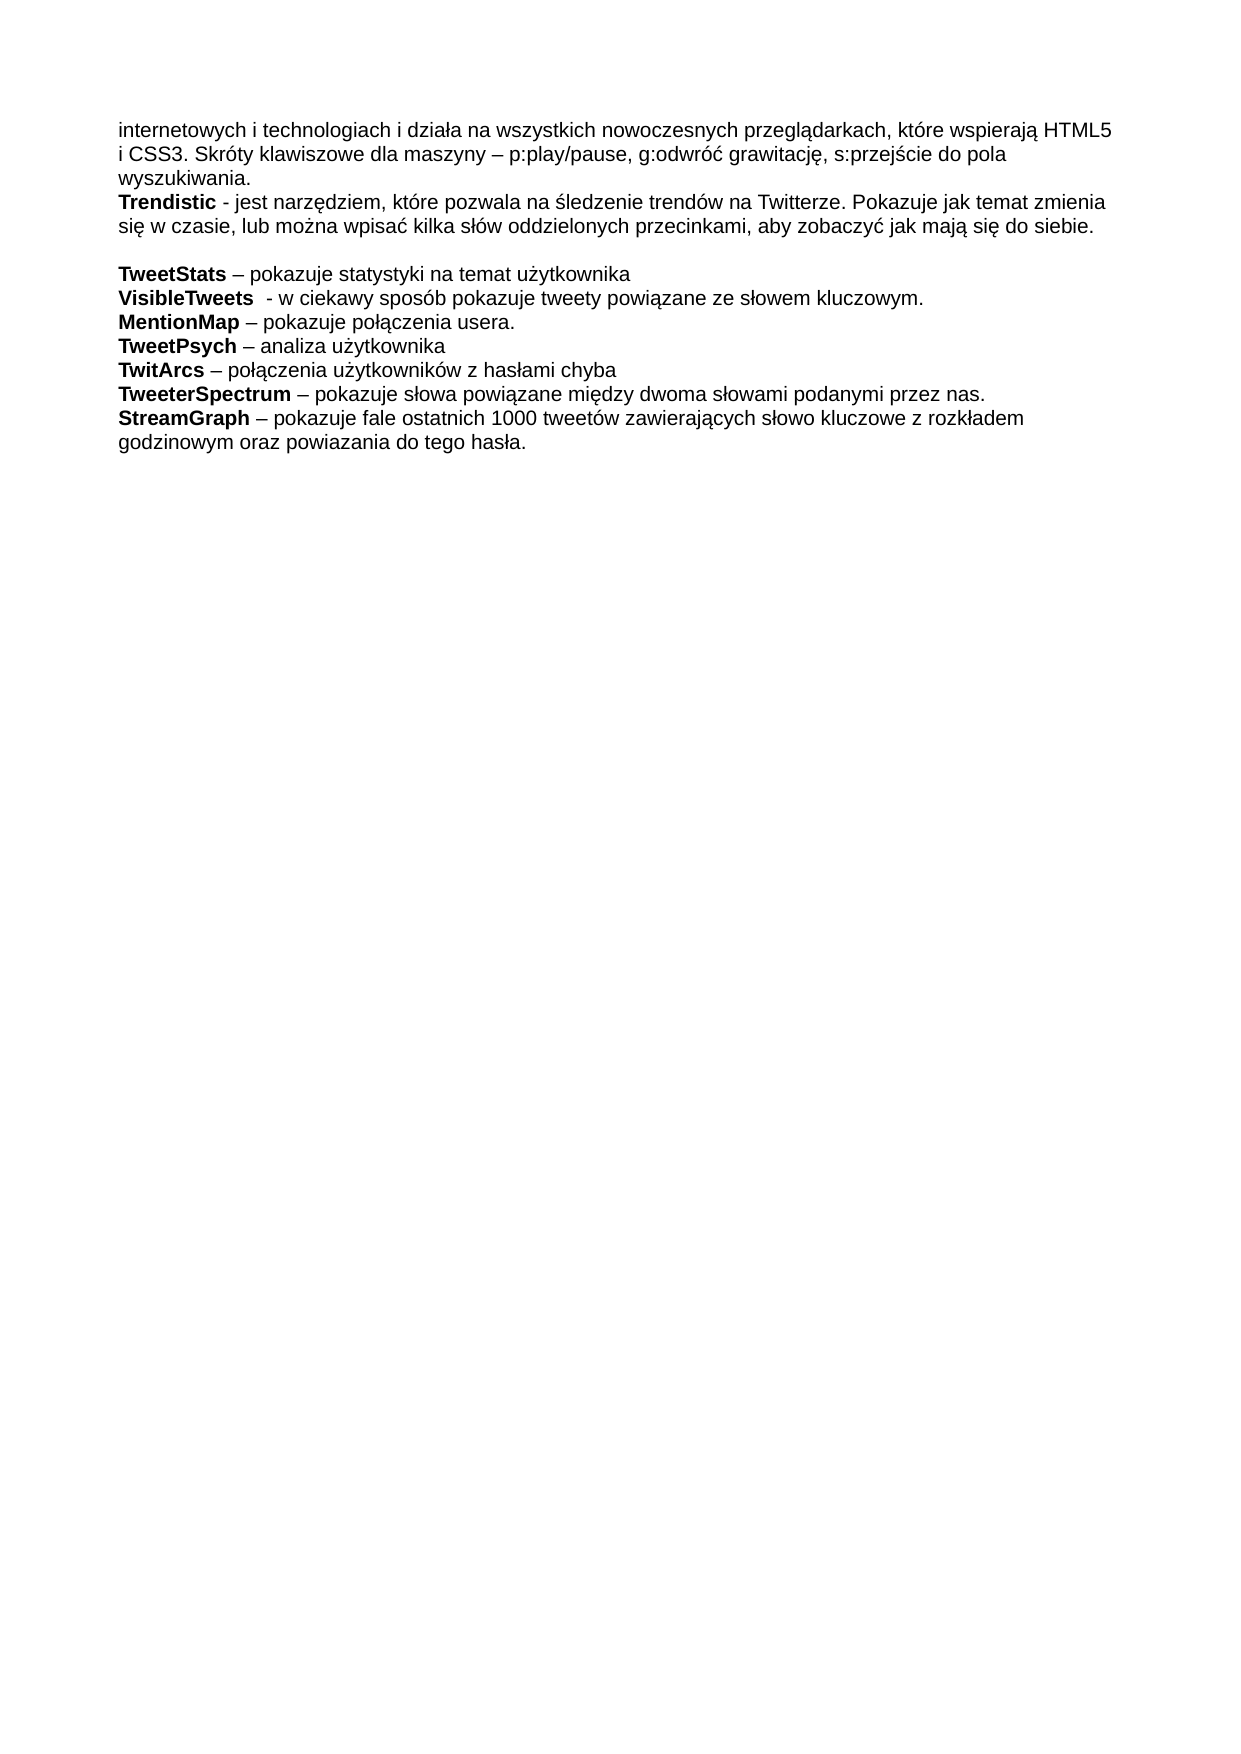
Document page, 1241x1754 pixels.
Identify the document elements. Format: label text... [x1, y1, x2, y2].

text TweetPsych – analiza użytkownika [118, 334, 1122, 358]
text internetowych i technologiach i działa na wszystkich nowoczesnych przeglądarkach, które wspierają HTML5 i CSS3. Skróty klawiszowe dla maszyny – p:play/pause, g:odwróć grawitację, s:przejście do pola wyszukiwania. [118, 118, 1122, 190]
text MentionMap – pokazuje połączenia usera. [118, 310, 1122, 334]
text TweetStats – pokazuje statystyki na temat użytkownika [118, 262, 1122, 286]
text Trendistic - jest narzędziem, które pozwala na śledzenie trendów na Twitterze. Pokazuje jak temat zmienia się w czasie, lub można wpisać kilka słów oddzielonych przecinkami, aby zobaczyć jak mają się do siebie. [118, 190, 1122, 262]
text VisibleTweets - w ciekawy sposób pokazuje tweety powiązane ze słowem kluczowym. [118, 286, 1122, 310]
text StreamGraph – pokazuje fale ostatnich 1000 tweetów zawierających słowo kluczowe z rozkładem godzinowym oraz powiazania do tego hasła. [118, 406, 1122, 453]
text TwitArcs – połączenia użytkowników z hasłami chyba [118, 358, 1122, 382]
text TweeterSpectrum – pokazuje słowa powiązane między dwoma słowami podanymi przez nas. [118, 382, 1122, 406]
